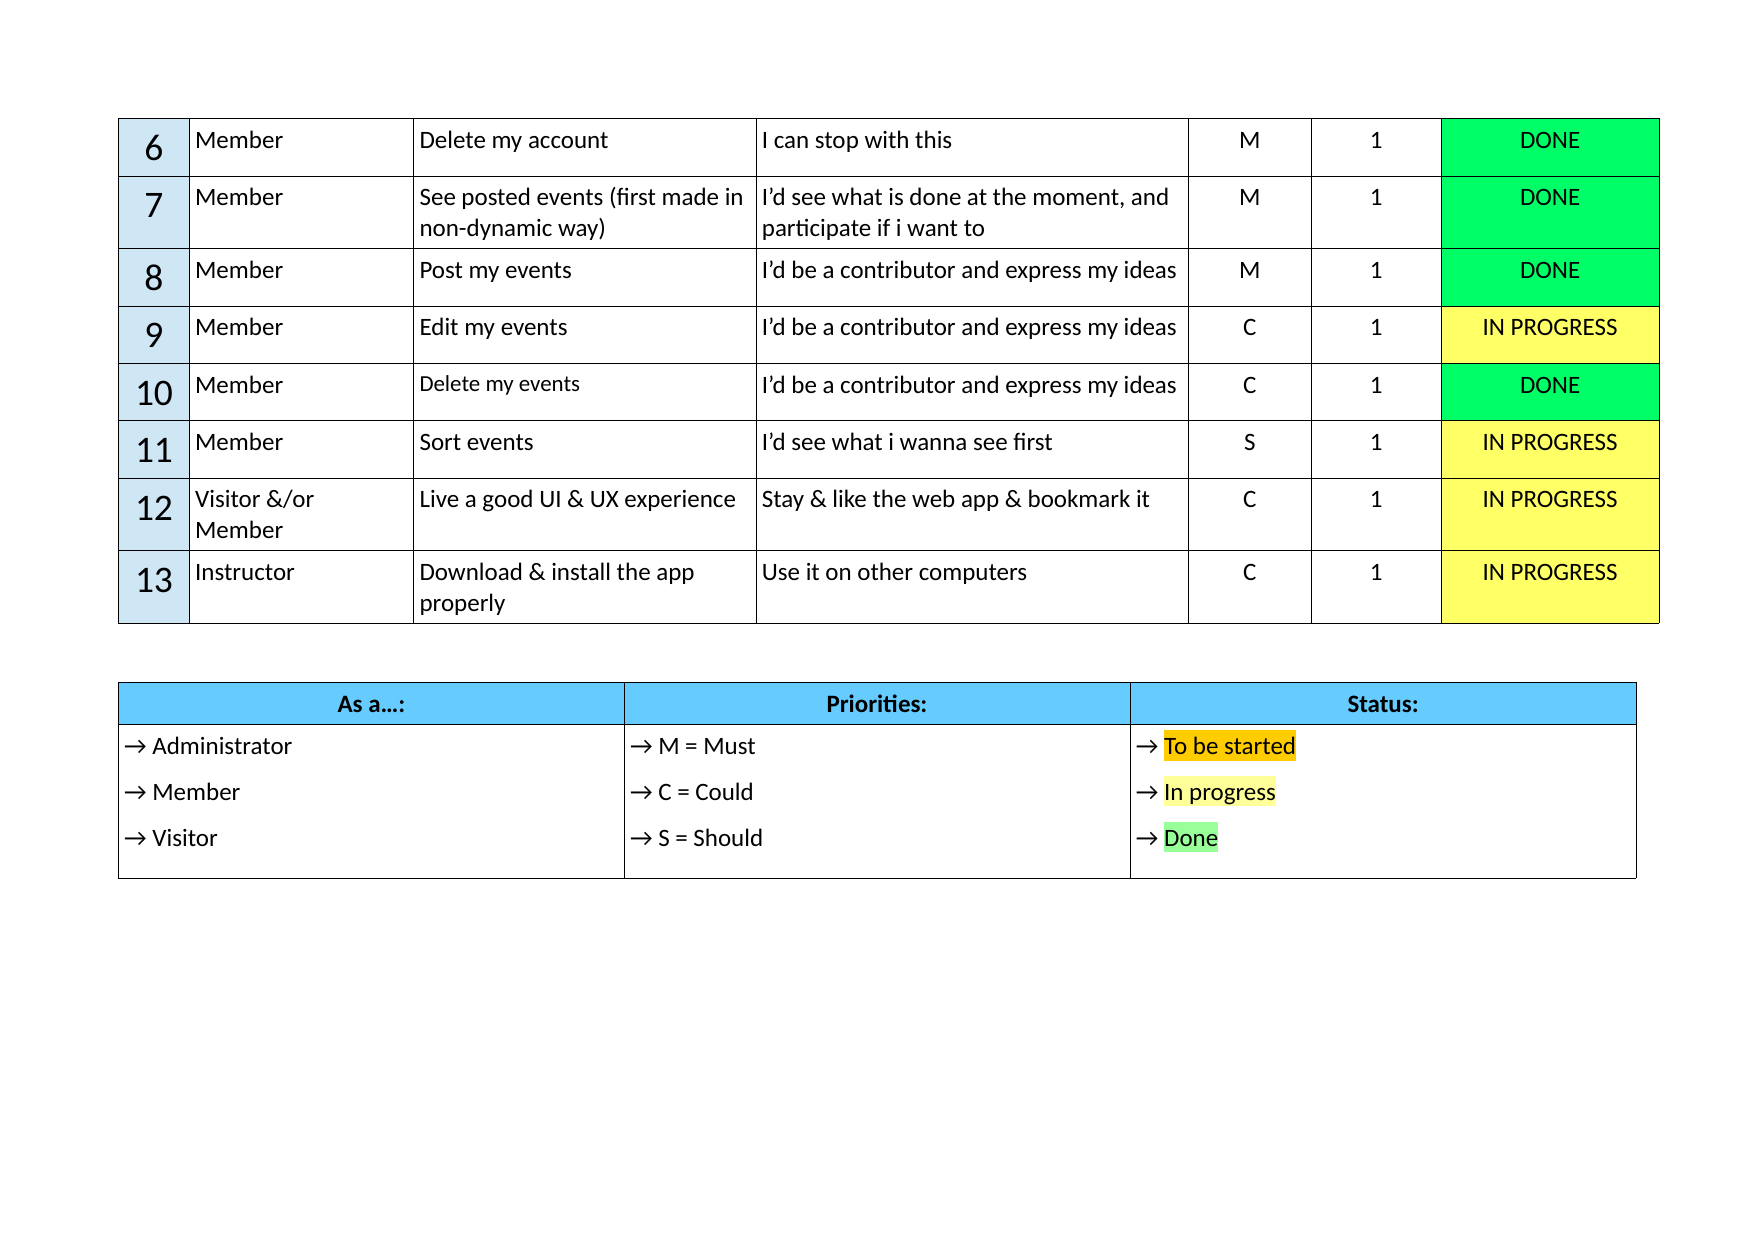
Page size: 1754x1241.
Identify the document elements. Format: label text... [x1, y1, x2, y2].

table_header As a…: [119, 683, 624, 724]
table_cell I’d be a contributor and express my ideas [757, 307, 1188, 363]
table_cell C [1189, 479, 1311, 550]
table_cell Delete my account [414, 119, 756, 176]
table_cell 11 [119, 421, 189, 478]
table_cell Member [190, 307, 413, 363]
table_cell M [1189, 119, 1311, 176]
table_header Priorities: [625, 683, 1130, 724]
table_cell 7 [119, 177, 189, 248]
table_cell C [1189, 307, 1311, 363]
table_cell IN PROGRESS [1442, 551, 1659, 623]
table_cell Visitor &/or Member [190, 479, 413, 550]
table_cell Edit my events [414, 307, 756, 363]
table_cell Member [190, 119, 413, 176]
table_cell DONE [1442, 249, 1659, 306]
table_cell → To be started → In progress → Done [1131, 725, 1636, 878]
table_cell I’d see what is done at the moment, and participate if i want to [757, 177, 1188, 248]
table_cell 12 [119, 479, 189, 550]
table_cell Member [190, 177, 413, 248]
table_cell 8 [119, 249, 189, 306]
table_cell 1 [1312, 249, 1441, 306]
table_cell Member [190, 249, 413, 306]
table_cell IN PROGRESS [1442, 307, 1659, 363]
table_cell DONE [1442, 177, 1659, 248]
table_cell IN PROGRESS [1442, 421, 1659, 478]
table_cell Sort events [414, 421, 756, 478]
table_cell Delete my events [414, 364, 756, 420]
table_cell Member [190, 421, 413, 478]
table_cell 10 [119, 364, 189, 420]
table_cell I’d be a contributor and express my ideas [757, 364, 1188, 420]
table_cell C [1189, 364, 1311, 420]
table_cell 6 [119, 119, 189, 176]
table_cell IN PROGRESS [1442, 479, 1659, 550]
table_cell 1 [1312, 119, 1441, 176]
table_cell 1 [1312, 307, 1441, 363]
table_cell Instructor [190, 551, 413, 623]
table_cell 1 [1312, 479, 1441, 550]
table_cell 1 [1312, 177, 1441, 248]
table_cell DONE [1442, 119, 1659, 176]
table_cell M [1189, 177, 1311, 248]
table_cell See posted events (first made in non-dynamic way) [414, 177, 756, 248]
table_cell C [1189, 551, 1311, 623]
table_cell I’d be a contributor and express my ideas [757, 249, 1188, 306]
table_cell Stay & like the web app & bookmark it [757, 479, 1188, 550]
table_cell Live a good UI & UX experience [414, 479, 756, 550]
table_cell 13 [119, 551, 189, 623]
table_cell 1 [1312, 421, 1441, 478]
table_cell Member [190, 364, 413, 420]
table_cell Post my events [414, 249, 756, 306]
table_cell → Administrator → Member → Visitor [119, 725, 624, 878]
table_header Status: [1131, 683, 1636, 724]
table_cell 9 [119, 307, 189, 363]
table_cell → M = Must → C = Could → S = Should [625, 725, 1130, 878]
table_cell 1 [1312, 364, 1441, 420]
table_cell Download & install the app properly [414, 551, 756, 623]
table_cell M [1189, 249, 1311, 306]
table_cell 1 [1312, 551, 1441, 623]
table_cell S [1189, 421, 1311, 478]
table_cell Use it on other computers [757, 551, 1188, 623]
table_cell I can stop with this [757, 119, 1188, 176]
table_cell I’d see what i wanna see first [757, 421, 1188, 478]
table_cell DONE [1442, 364, 1659, 420]
